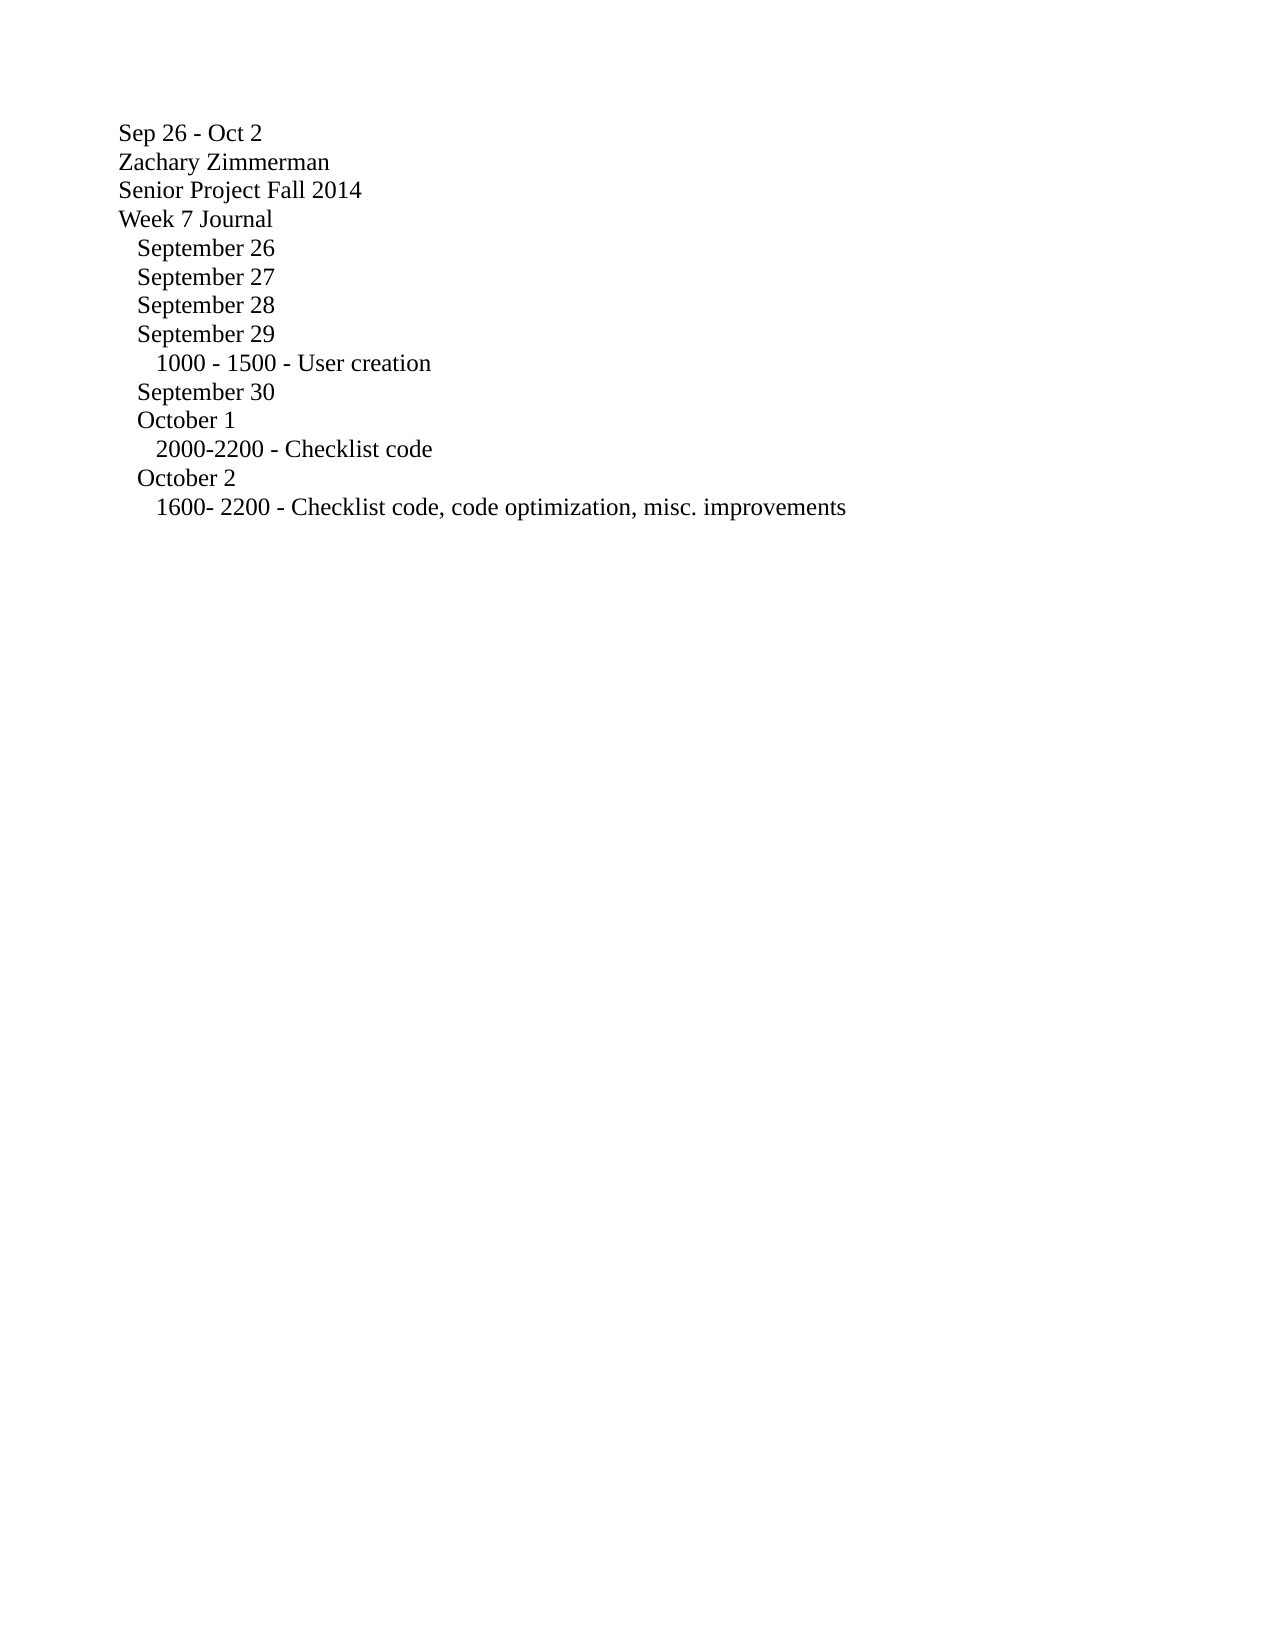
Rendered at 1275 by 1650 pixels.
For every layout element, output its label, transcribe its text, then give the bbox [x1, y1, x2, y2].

text October 2 [118, 463, 1157, 492]
text 2000-2200 - Checklist code [118, 434, 1157, 463]
text Week 7 Journal [118, 204, 1157, 233]
text Sep 26 - Oct 2 [118, 118, 1157, 147]
text September 29 [118, 319, 1157, 348]
text Senior Project Fall 2014 [118, 176, 1157, 204]
text Zachary Zimmerman [118, 147, 1157, 176]
text September 27 [118, 262, 1157, 291]
text September 26 [118, 233, 1157, 262]
text October 1 [118, 406, 1157, 434]
text 1600- 2200 - Checklist code, code optimization, misc. improvements [118, 492, 1157, 521]
text 1000 - 1500 - User creation [118, 348, 1157, 377]
text September 28 [118, 291, 1157, 319]
text September 30 [118, 377, 1157, 406]
